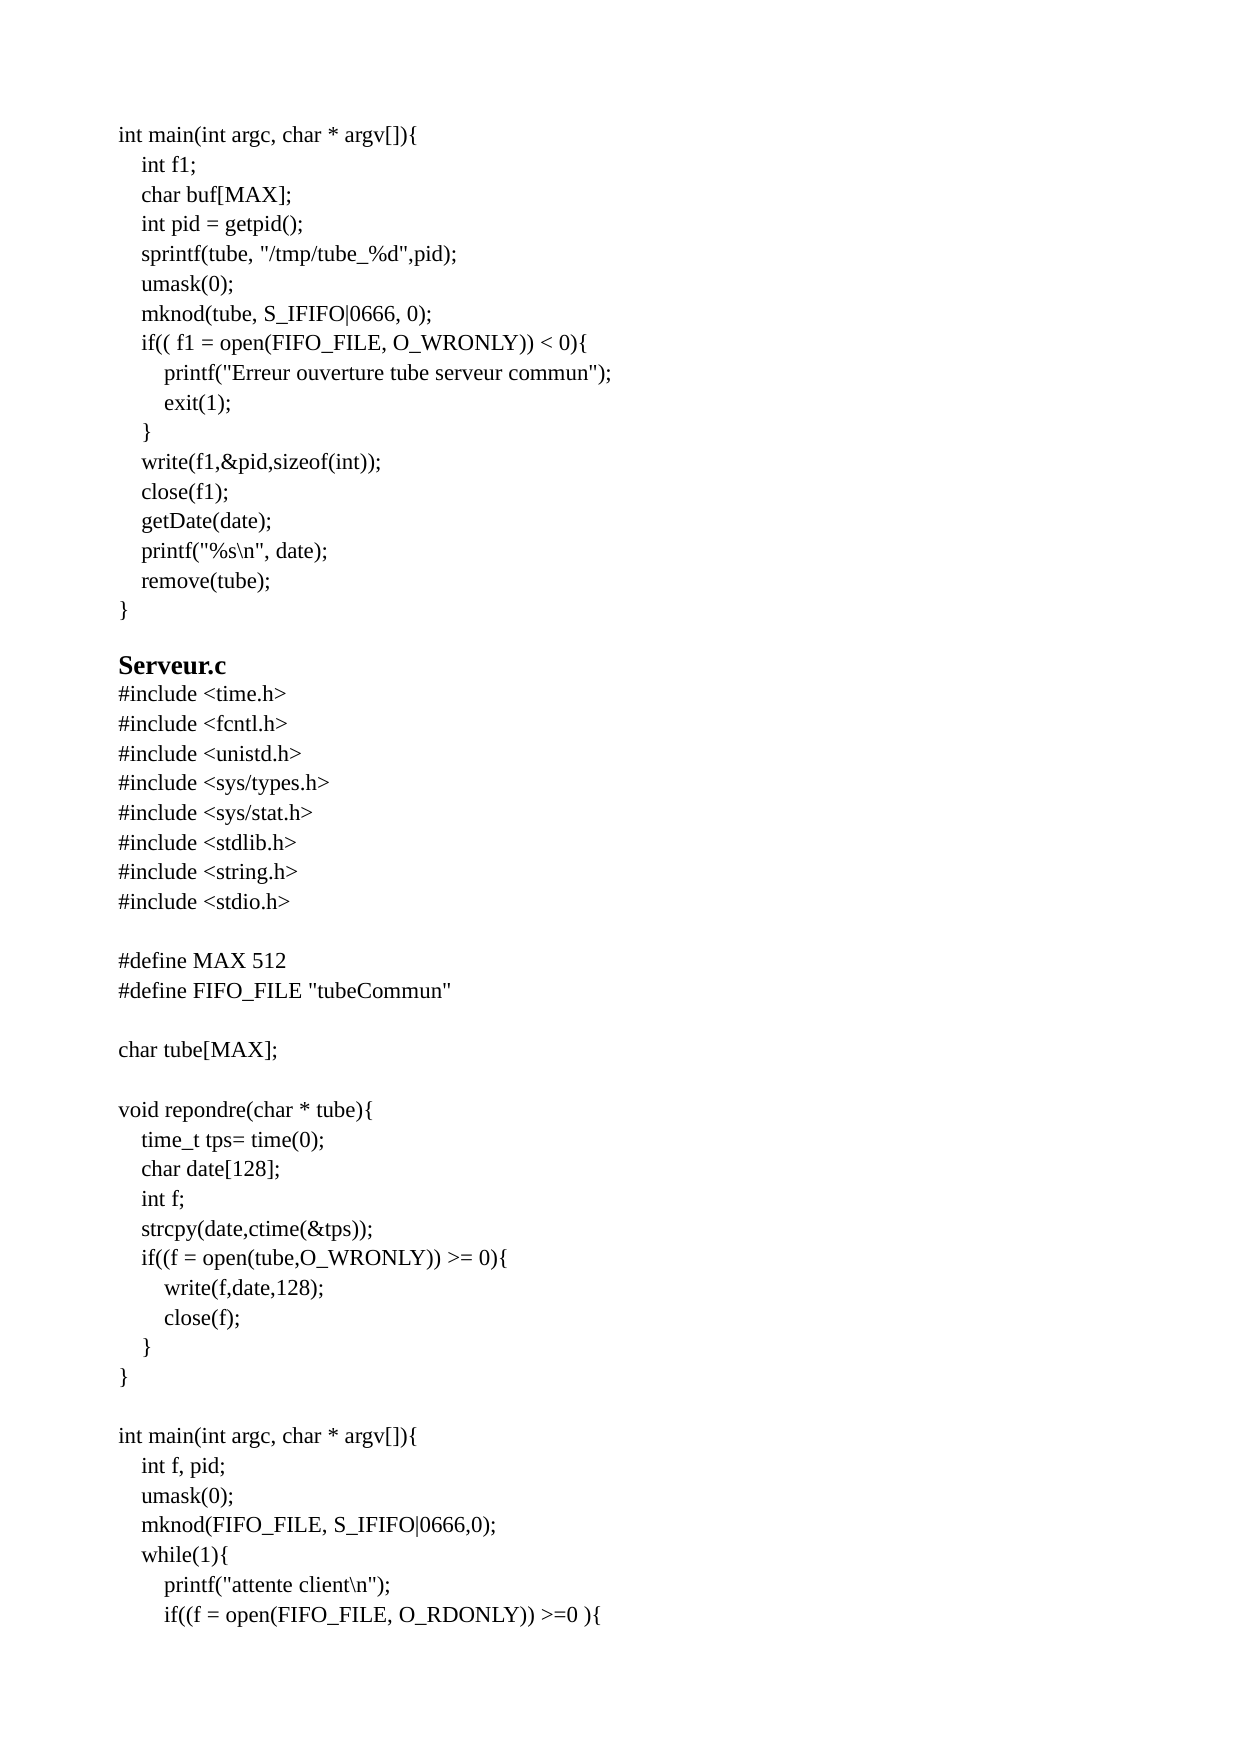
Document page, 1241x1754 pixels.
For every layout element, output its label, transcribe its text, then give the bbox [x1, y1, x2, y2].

text int main(int argc, char * argv[]){ [118, 1419, 1122, 1449]
text mknod(tube, S_IFIFO|0666, 0); [118, 296, 1122, 326]
text write(f,date,128); [118, 1271, 1122, 1300]
text int f, pid; [118, 1449, 1122, 1478]
text printf("Erreur ouverture tube serveur commun"); [118, 356, 1122, 385]
text #include <time.h> [118, 680, 1122, 707]
text int main(int argc, char * argv[]){ [118, 118, 1122, 148]
text } [118, 1330, 1122, 1360]
text char date[128]; [118, 1152, 1122, 1182]
text while(1){ [118, 1538, 1122, 1568]
text #include <stdlib.h> [118, 825, 1122, 855]
text sprintf(tube, "/tmp/tube_%d",pid); [118, 237, 1122, 267]
text } [118, 1360, 1122, 1389]
text #define MAX 512 [118, 944, 1122, 974]
text char buf[MAX]; [118, 177, 1122, 207]
text } [118, 415, 1122, 445]
text printf("%s\n", date); [118, 534, 1122, 563]
text if((f = open(FIFO_FILE, O_RDONLY)) >=0 ){ [118, 1597, 1122, 1627]
text strcpy(date,ctime(&tps)); [118, 1211, 1122, 1241]
text #include <unistd.h> [118, 736, 1122, 766]
text time_t tps= time(0); [118, 1122, 1122, 1152]
text Serveur.c [118, 649, 1122, 680]
text getDate(date); [118, 504, 1122, 534]
text #include <fcntl.h> [118, 707, 1122, 736]
text umask(0); [118, 1478, 1122, 1508]
text if(( f1 = open(FIFO_FILE, O_WRONLY)) < 0){ [118, 326, 1122, 356]
text umask(0); [118, 267, 1122, 296]
text close(f); [118, 1300, 1122, 1330]
text #include <string.h> [118, 855, 1122, 885]
text close(f1); [118, 474, 1122, 504]
text #define FIFO_FILE "tubeCommun" [118, 974, 1122, 1003]
text int f1; [118, 148, 1122, 177]
text if((f = open(tube,O_WRONLY)) >= 0){ [118, 1241, 1122, 1271]
text #include <stdio.h> [118, 885, 1122, 914]
text printf("attente client\n"); [118, 1568, 1122, 1597]
text #include <sys/stat.h> [118, 796, 1122, 825]
text exit(1); [118, 385, 1122, 415]
text char tube[MAX]; [118, 1033, 1122, 1063]
text void repondre(char * tube){ [118, 1093, 1122, 1122]
text } [118, 593, 1122, 623]
text mknod(FIFO_FILE, S_IFIFO|0666,0); [118, 1508, 1122, 1538]
text #include <sys/types.h> [118, 766, 1122, 796]
text int pid = getpid(); [118, 207, 1122, 237]
text int f; [118, 1182, 1122, 1211]
text write(f1,&pid,sizeof(int)); [118, 445, 1122, 474]
text remove(tube); [118, 563, 1122, 593]
